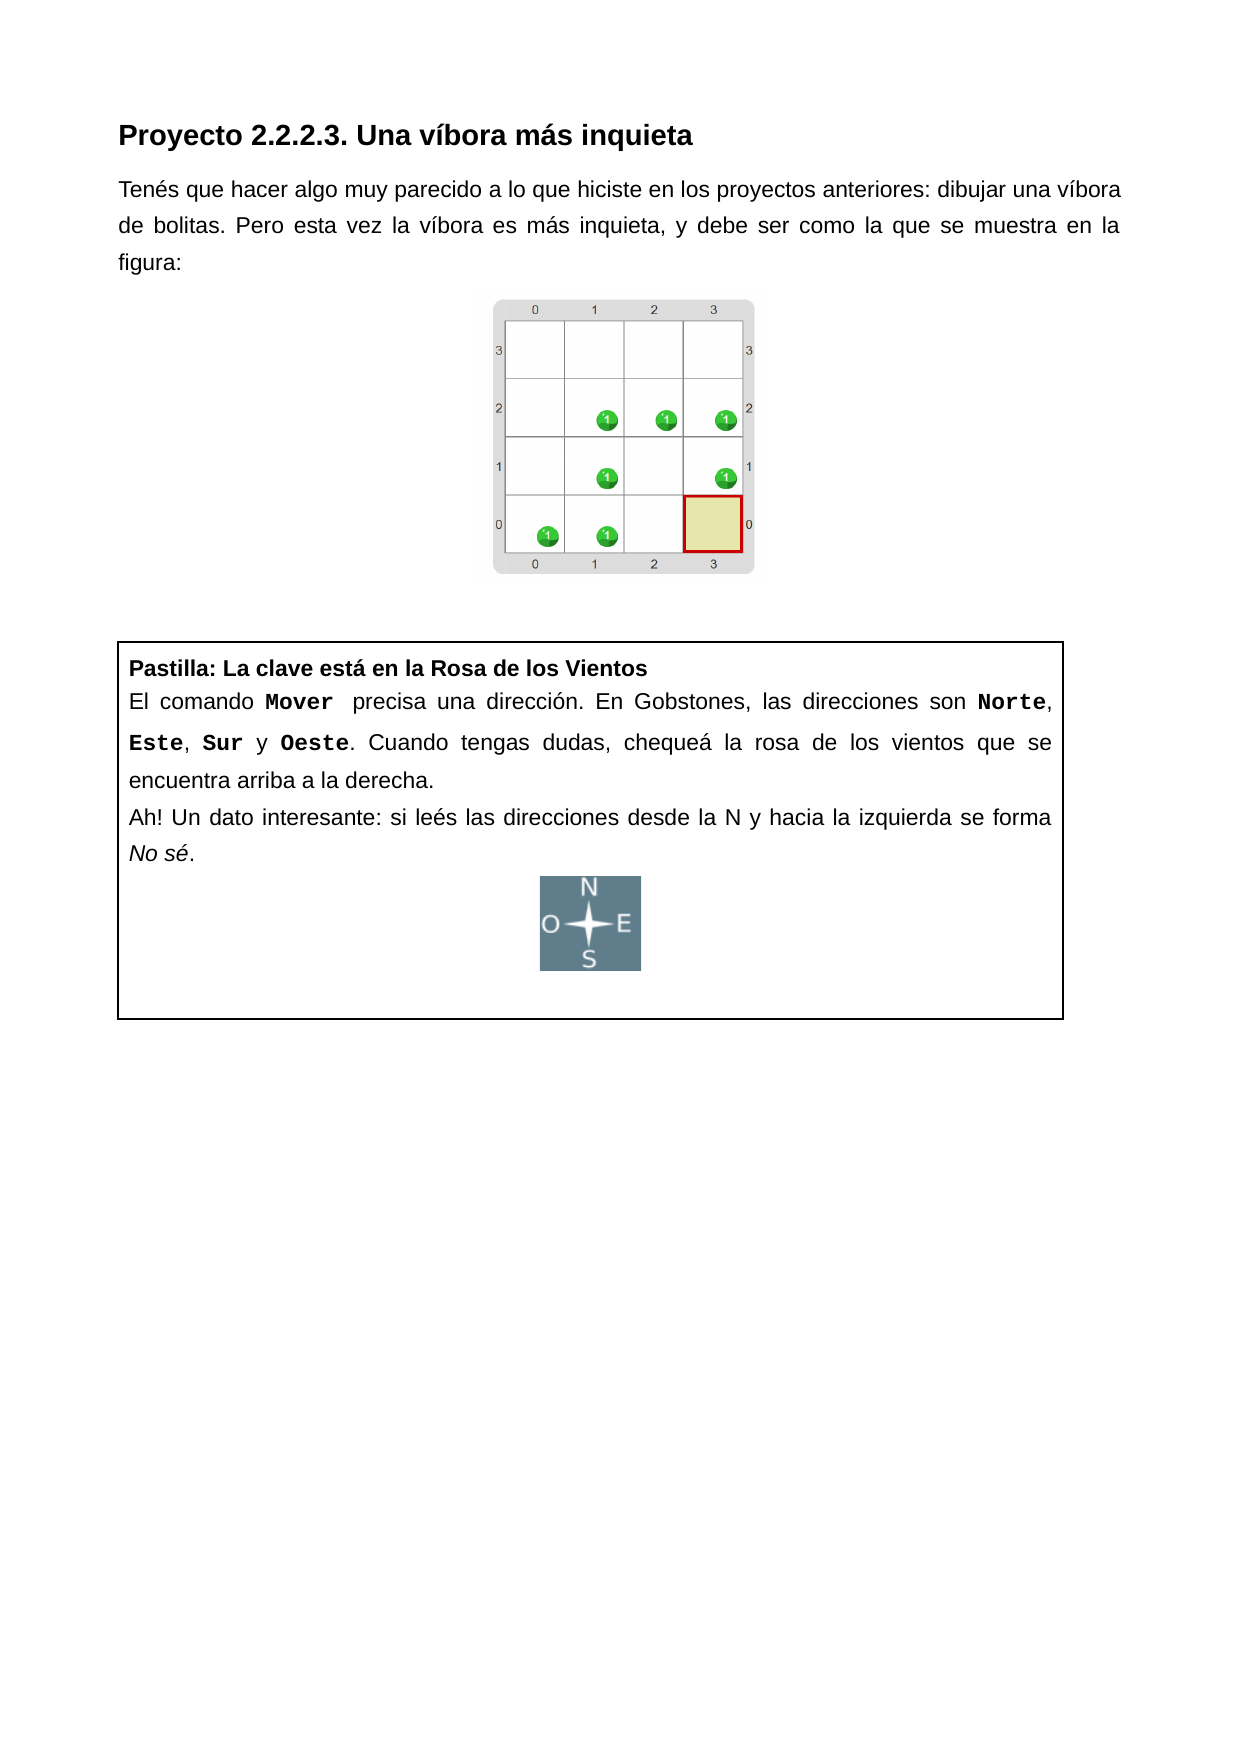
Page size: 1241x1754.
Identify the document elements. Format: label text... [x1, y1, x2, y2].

text Proyecto 2.2.2.3. Una víbora más inquieta [118, 118, 1122, 152]
picture [472, 285, 769, 582]
picture [539, 876, 642, 971]
text Tenés que hacer algo muy parecido a lo que hiciste en los proyectos anteriores: dibujar una víbora de bolitas. Pero esta vez la víbora es más inquieta, y debe ser como la que se muestra en la figura: [118, 176, 1122, 275]
table_header Pastilla: La clave está en la Rosa de los Vientos El comando Mover precisa una dirección. En Gobstones, las direcciones son Norte, Este, Sur y Oeste. Cuando tengas dudas, chequeá la rosa de los vientos que se encuentra arriba a la derecha. Ah! Un dato interesante: si leés las direcciones desde la N y hacia la izquierda se forma No sé. [119, 643, 1062, 1018]
